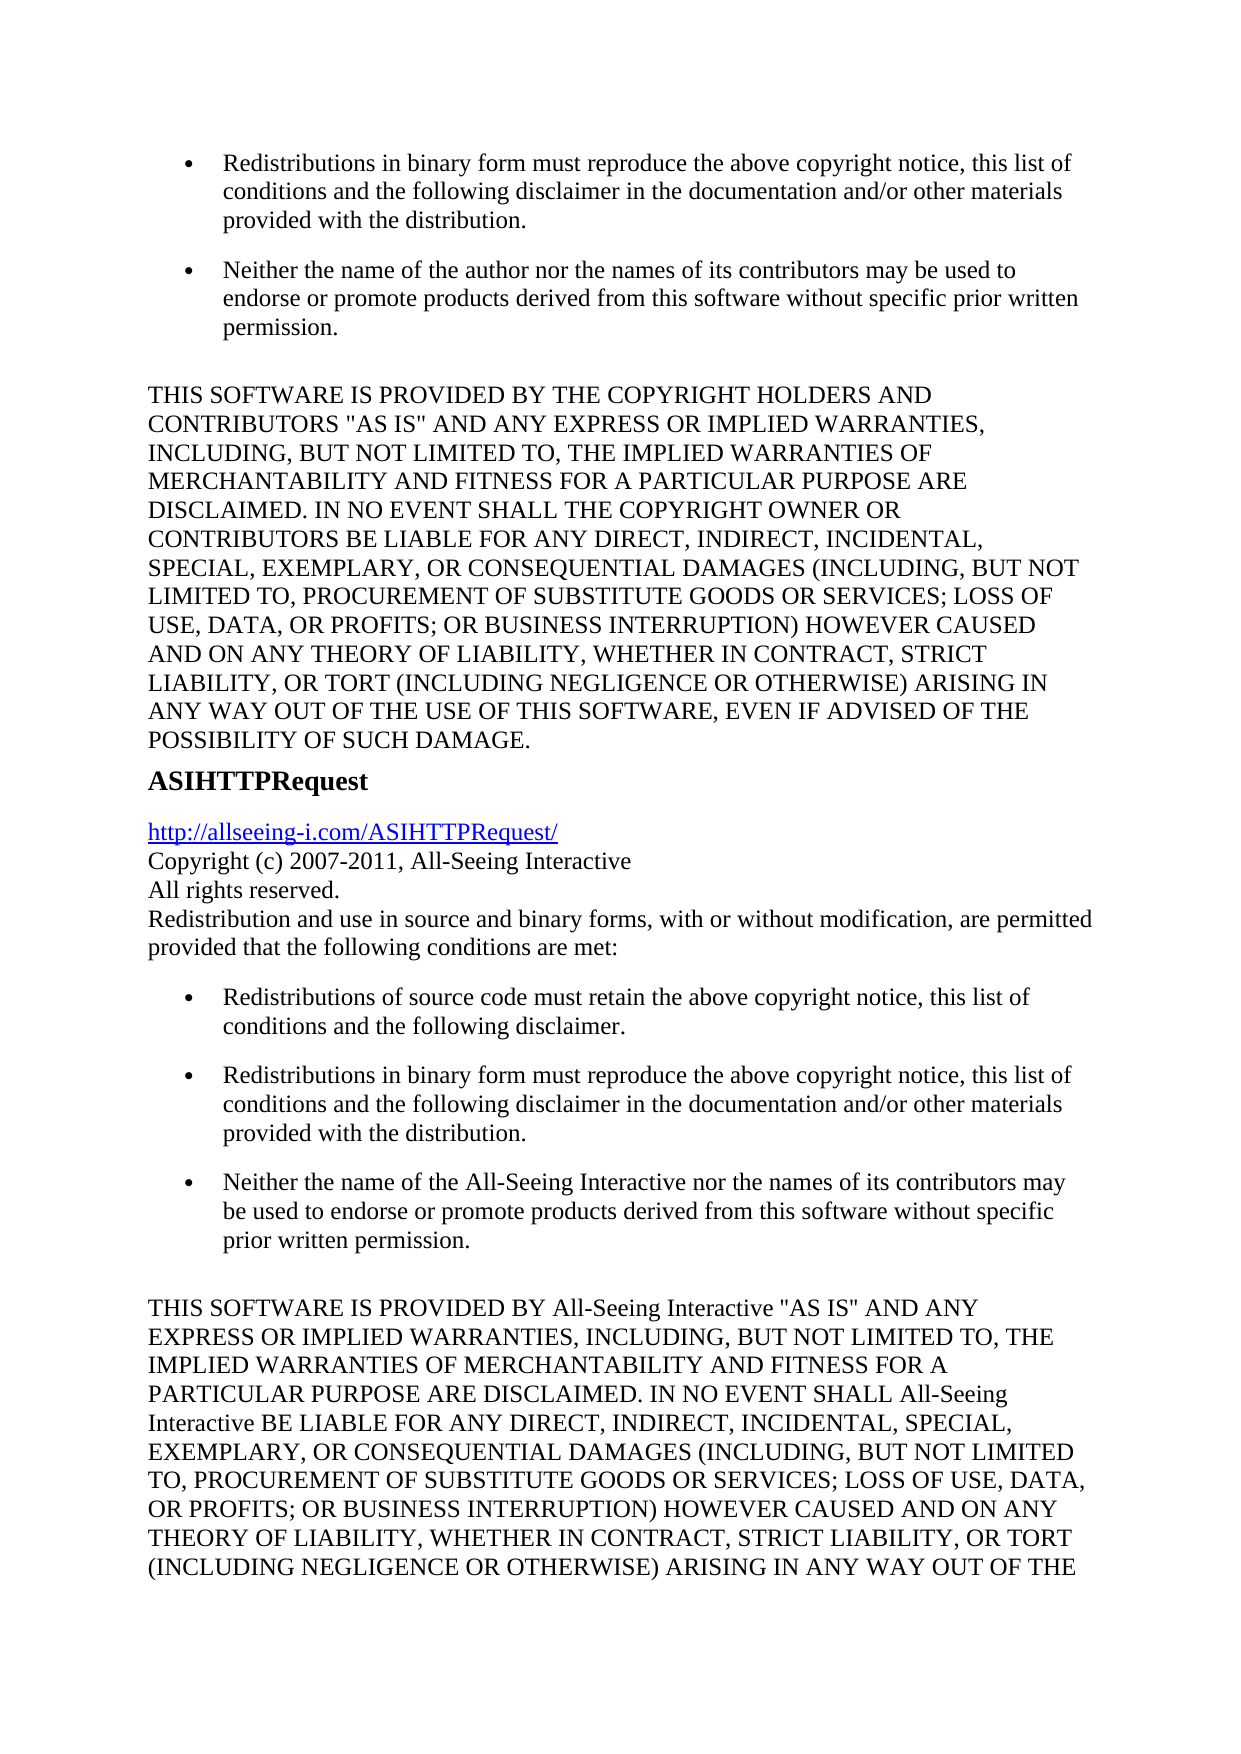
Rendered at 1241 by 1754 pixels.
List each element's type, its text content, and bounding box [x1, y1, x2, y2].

list Neither the name of the All-Seeing Interactive nor the names of its contributors may be used to endorse or promote products derived from this software without specific prior written permission. [185, 1167, 1093, 1254]
list Redistributions in binary form must reproduce the above copyright notice, this list of conditions and the following disclaimer in the documentation and/or other materials provided with the distribution. [185, 148, 1093, 234]
text ASIHTTPRequest [148, 764, 1093, 797]
list Redistributions in binary form must reproduce the above copyright notice, this list of conditions and the following disclaimer in the documentation and/or other materials provided with the distribution. [185, 1060, 1093, 1147]
text http://allseeing-i.com/ASIHTTPRequest/ Copyright (c) 2007-2011, All-Seeing Interactive All rights reserved. Redistribution and use in source and binary forms, with or without modification, are permitted provided that the following conditions are met: [148, 817, 1093, 961]
text THIS SOFTWARE IS PROVIDED BY THE COPYRIGHT HOLDERS AND CONTRIBUTORS "AS IS" AND ANY EXPRESS OR IMPLIED WARRANTIES, INCLUDING, BUT NOT LIMITED TO, THE IMPLIED WARRANTIES OF MERCHANTABILITY AND FITNESS FOR A PARTICULAR PURPOSE ARE DISCLAIMED. IN NO EVENT SHALL THE COPYRIGHT OWNER OR CONTRIBUTORS BE LIABLE FOR ANY DIRECT, INDIRECT, INCIDENTAL, SPECIAL, EXEMPLARY, OR CONSEQUENTIAL DAMAGES (INCLUDING, BUT NOT LIMITED TO, PROCUREMENT OF SUBSTITUTE GOODS OR SERVICES; LOSS OF USE, DATA, OR PROFITS; OR BUSINESS INTERRUPTION) HOWEVER CAUSED AND ON ANY THEORY OF LIABILITY, WHETHER IN CONTRACT, STRICT LIABILITY, OR TORT (INCLUDING NEGLIGENCE OR OTHERWISE) ARISING IN ANY WAY OUT OF THE USE OF THIS SOFTWARE, EVEN IF ADVISED OF THE POSSIBILITY OF SUCH DAMAGE. [148, 351, 1093, 754]
text THIS SOFTWARE IS PROVIDED BY All-Seeing Interactive ''AS IS'' AND ANY EXPRESS OR IMPLIED WARRANTIES, INCLUDING, BUT NOT LIMITED TO, THE IMPLIED WARRANTIES OF MERCHANTABILITY AND FITNESS FOR A PARTICULAR PURPOSE ARE DISCLAIMED. IN NO EVENT SHALL All-Seeing Interactive BE LIABLE FOR ANY DIRECT, INDIRECT, INCIDENTAL, SPECIAL, EXEMPLARY, OR CONSEQUENTIAL DAMAGES (INCLUDING, BUT NOT LIMITED TO, PROCUREMENT OF SUBSTITUTE GOODS OR SERVICES; LOSS OF USE, DATA, OR PROFITS; OR BUSINESS INTERRUPTION) HOWEVER CAUSED AND ON ANY THEORY OF LIABILITY, WHETHER IN CONTRACT, STRICT LIABILITY, OR TORT (INCLUDING NEGLIGENCE OR OTHERWISE) ARISING IN ANY WAY OUT OF THE [148, 1264, 1093, 1580]
list Redistributions of source code must retain the above copyright notice, this list of conditions and the following disclaimer. [185, 982, 1093, 1039]
list Neither the name of the author nor the names of its contributors may be used to endorse or promote products derived from this software without specific prior written permission. [185, 255, 1093, 341]
